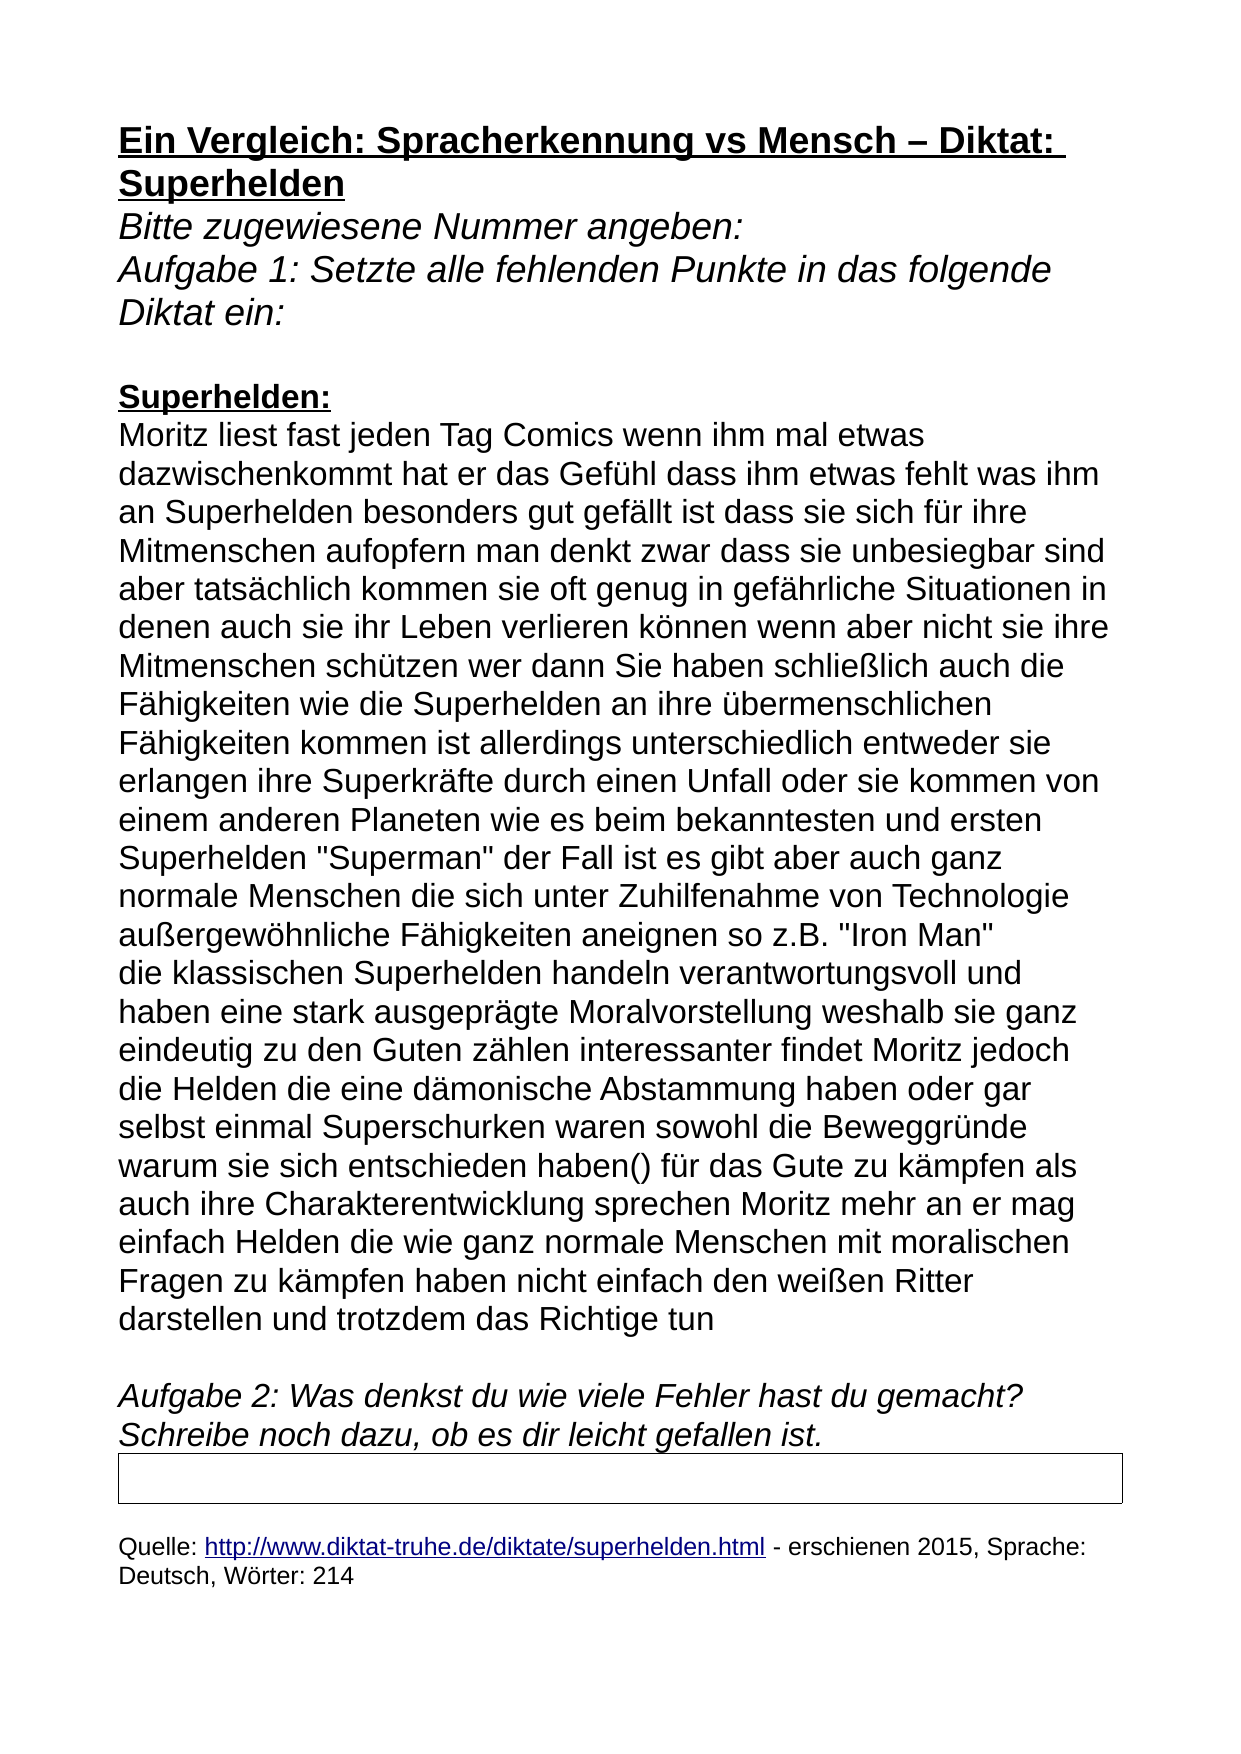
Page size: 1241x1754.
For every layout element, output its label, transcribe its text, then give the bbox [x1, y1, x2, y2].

text Superhelden: [118, 377, 1122, 415]
text Moritz liest fast jeden Tag Comics wenn ihm mal etwas dazwischenkommt hat er das Gefühl dass ihm etwas fehlt was ihm an Superhelden besonders gut gefällt ist dass sie sich für ihre Mitmenschen aufopfern man denkt zwar dass sie unbesiegbar sind aber tatsächlich kommen sie oft genug in gefährliche Situationen in denen auch sie ihr Leben verlieren können wenn aber nicht sie ihre Mitmenschen schützen wer dann Sie haben schließlich auch die Fähigkeiten wie die Superhelden an ihre übermenschlichen Fähigkeiten kommen ist allerdings unterschiedlich entweder sie erlangen ihre Superkräfte durch einen Unfall oder sie kommen von einem anderen Planeten wie es beim bekanntesten und ersten Superhelden "Superman" der Fall ist es gibt aber auch ganz normale Menschen die sich unter Zuhilfenahme von Technologie außergewöhnliche Fähigkeiten aneignen so z.B. "Iron Man" [118, 415, 1122, 953]
text Aufgabe 2: Was denkst du wie viele Fehler hast du gemacht? Schreibe noch dazu, ob es dir leicht gefallen ist. [118, 1376, 1122, 1453]
table_header [119, 1454, 1122, 1503]
text Quelle: http://www.diktat-truhe.de/diktate/superhelden.html - erschienen 2015, Sprache: Deutsch, Wörter: 214 [118, 1532, 1122, 1589]
text die klassischen Superhelden handeln verantwortungsvoll und haben eine stark ausgeprägte Moralvorstellung weshalb sie ganz eindeutig zu den Guten zählen interessanter findet Moritz jedoch die Helden die eine dämonische Abstammung haben oder gar selbst einmal Superschurken waren sowohl die Beweggründe warum sie sich entschieden haben() für das Gute zu kämpfen als auch ihre Charakterentwicklung sprechen Moritz mehr an er mag einfach Helden die wie ganz normale Menschen mit moralischen Fragen zu kämpfen haben nicht einfach den weißen Ritter darstellen und trotzdem das Richtige tun [118, 953, 1122, 1338]
text Aufgabe 1: Setzte alle fehlenden Punkte in das folgende Diktat ein: [118, 247, 1122, 334]
text Ein Vergleich: Spracherkennung vs Mensch – Diktat: Superhelden [118, 118, 1122, 204]
text Bitte zugewiesene Nummer angeben: [118, 204, 1122, 247]
